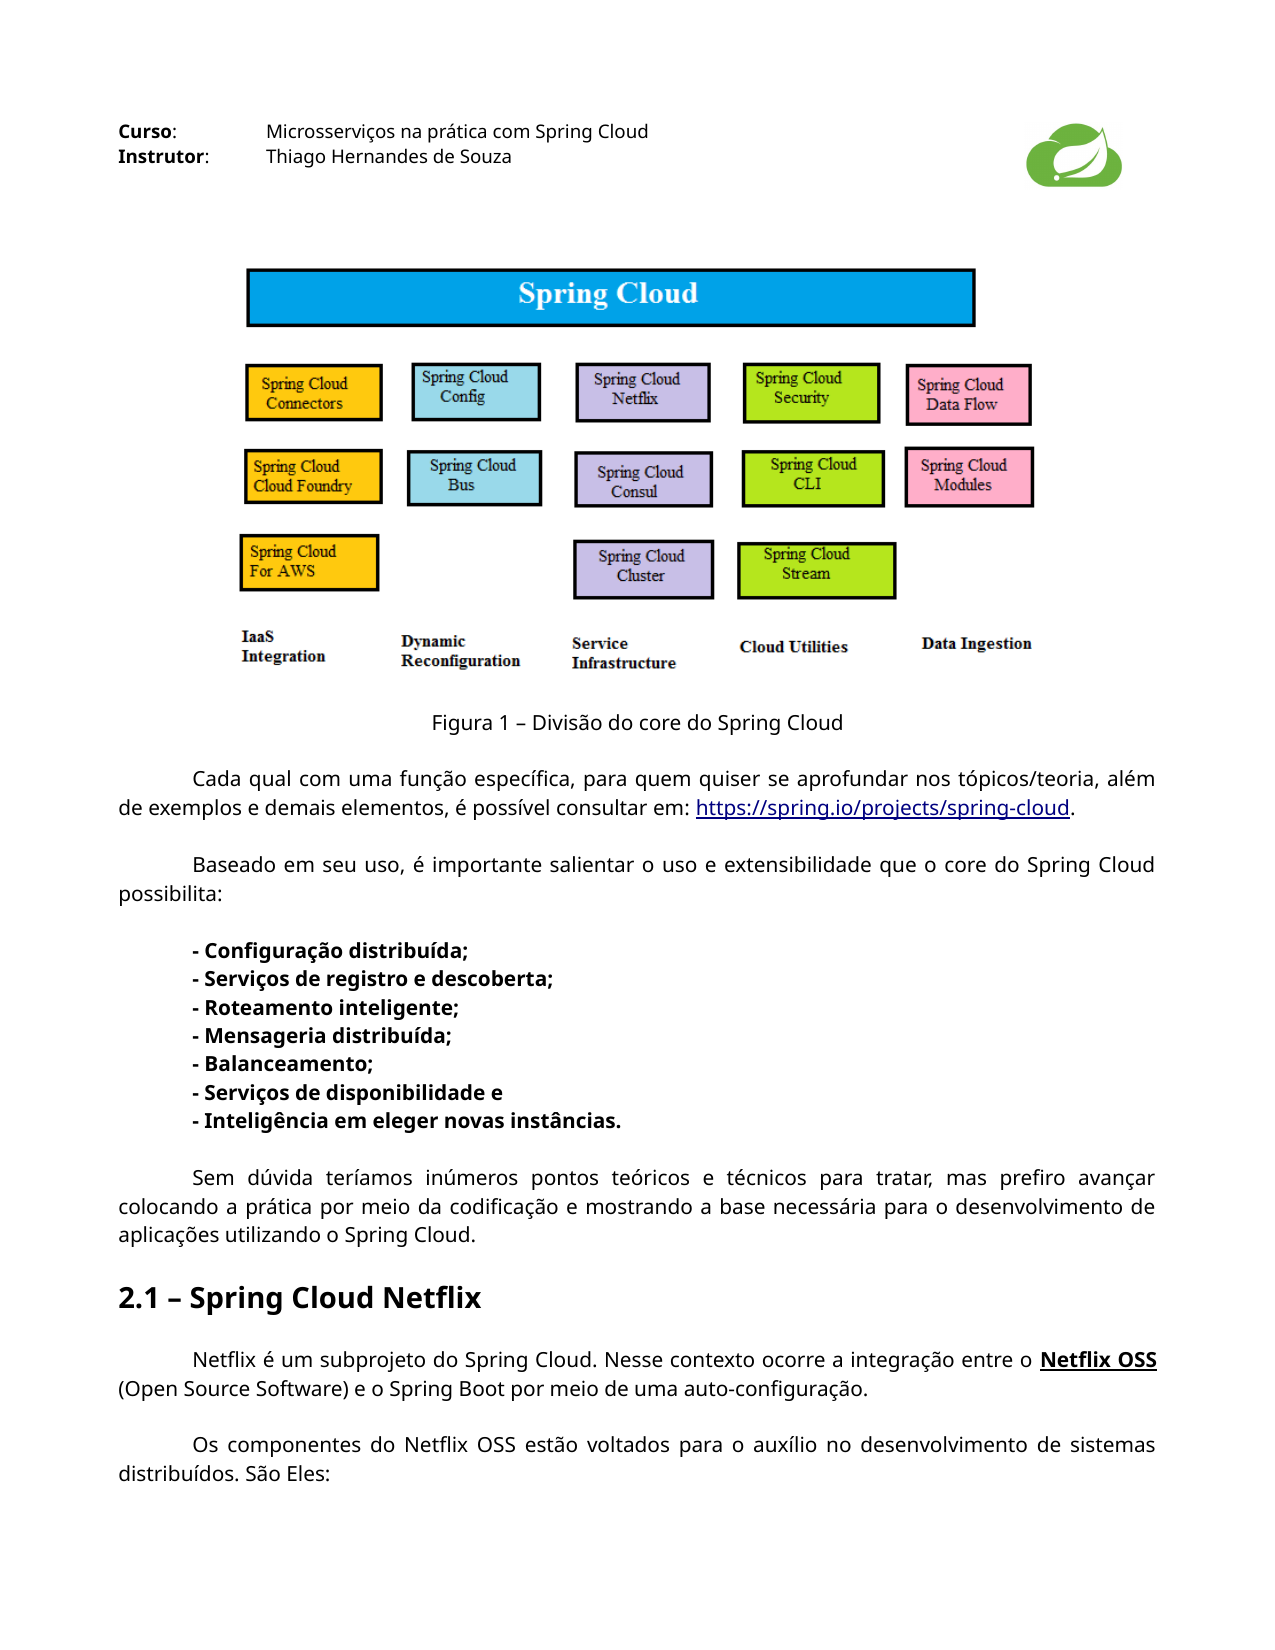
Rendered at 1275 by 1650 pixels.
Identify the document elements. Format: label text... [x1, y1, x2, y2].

text Cada qual com uma função específica, para quem quiser se aprofundar nos tópicos/teoria, além de exemplos e demais elementos, é possível consultar em: https://spring.io/projects/spring-cloud. [118, 764, 1157, 821]
text - Mensageria distribuída; [118, 1021, 1157, 1049]
text - Serviços de registro e descoberta; [118, 964, 1157, 993]
picture [227, 249, 1048, 680]
text - Roteamento inteligente; [118, 993, 1157, 1021]
text Sem dúvida teríamos inúmeros pontos teóricos e técnicos para tratar, mas prefiro avançar colocando a prática por meio da codificação e mostrando a base necessária para o desenvolvimento de aplicações utilizando o Spring Cloud. [118, 1163, 1157, 1249]
text - Serviços de disponibilidade e [118, 1078, 1157, 1106]
text - Balanceamento; [118, 1049, 1157, 1078]
text - Inteligência em eleger novas instâncias. [118, 1106, 1157, 1135]
text 2.1 – Spring Cloud Netflix [118, 1277, 1157, 1317]
text Os componentes do Netflix OSS estão voltados para o auxílio no desenvolvimento de sistemas distribuídos. São Eles: [118, 1431, 1157, 1487]
text Netflix é um subprojeto do Spring Cloud. Nesse contexto ocorre a integração entre o Netflix OSS (Open Source Software) e o Spring Boot por meio de uma auto-configuração. [118, 1345, 1157, 1402]
text Figura 1 – Divisão do core do Spring Cloud [118, 708, 1157, 736]
picture [1024, 122, 1123, 190]
text Baseado em seu uso, é importante salientar o uso e extensibilidade que o core do Spring Cloud possibilita: [118, 850, 1157, 907]
text - Configuração distribuída; [118, 936, 1157, 964]
